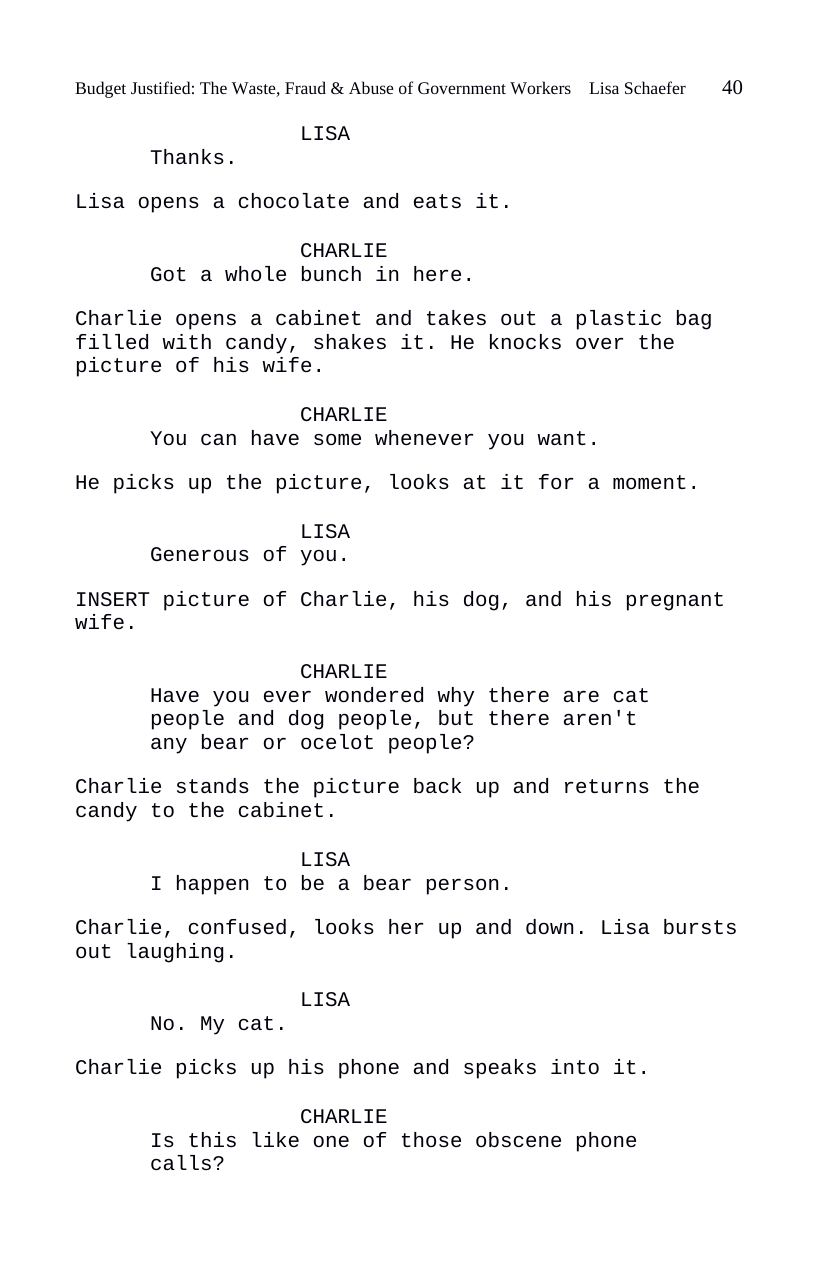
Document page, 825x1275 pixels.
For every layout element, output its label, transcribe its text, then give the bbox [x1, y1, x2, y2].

text LISA [75, 849, 750, 872]
text You can have some whenever you want. [150, 428, 675, 451]
text Charlie picks up his phone and speaks into it. [75, 1057, 750, 1081]
text CHARLIE [75, 1106, 750, 1130]
text INSERT picture of Charlie, his dog, and his pregnant wife. [75, 589, 750, 636]
text LISA [75, 989, 750, 1013]
text CHARLIE [75, 240, 750, 263]
text Is this like one of those obscene phone calls? [150, 1130, 675, 1177]
text Got a whole bunch in here. [150, 263, 675, 287]
text LISA [75, 123, 750, 147]
text Charlie opens a cabinet and takes out a plastic bag filled with candy, shakes it. He knocks over the picture of his wife. [75, 308, 750, 379]
text CHARLIE [75, 661, 750, 685]
text Charlie, confused, looks her up and down. Lisa bursts out laughing. [75, 917, 750, 964]
text Charlie stands the picture back up and returns the candy to the cabinet. [75, 777, 750, 824]
text Thanks. [150, 147, 675, 170]
text Generous of you. [150, 544, 675, 568]
text He picks up the picture, looks at it for a moment. [75, 472, 750, 496]
text CHARLIE [75, 404, 750, 428]
text Lisa opens a chocolate and eats it. [75, 191, 750, 215]
text Have you ever wondered why there are cat people and dog people, but there aren't any bear or ocelot people? [150, 685, 675, 756]
text I happen to be a bear person. [150, 872, 675, 896]
text LISA [75, 521, 750, 544]
text No. My cat. [150, 1013, 675, 1037]
